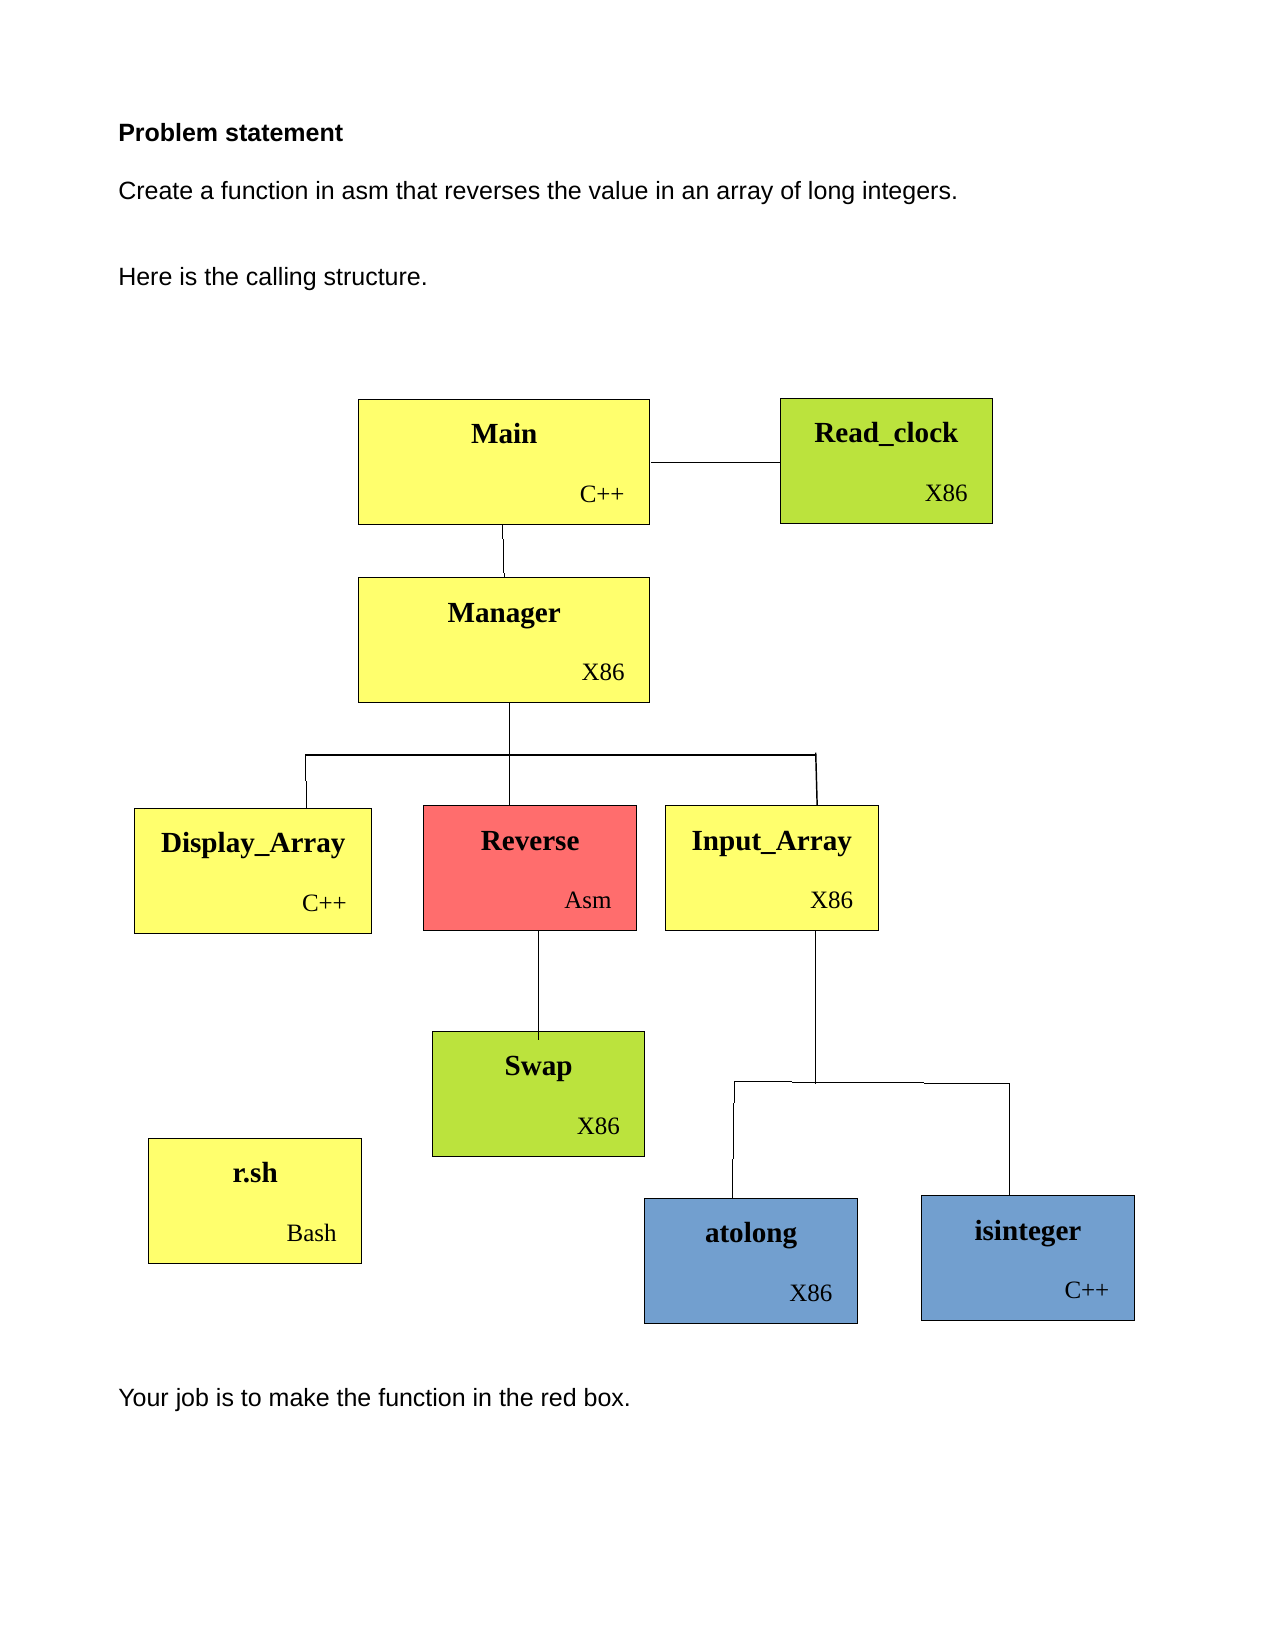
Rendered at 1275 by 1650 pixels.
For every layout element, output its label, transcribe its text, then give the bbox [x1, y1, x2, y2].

text Problem statement [118, 118, 1157, 147]
text Create a function in asm that reverses the value in an array of long integers. [118, 176, 1157, 204]
text Here is the calling structure. [118, 262, 1157, 291]
text Your job is to make the function in the red box. [118, 1383, 1157, 1412]
